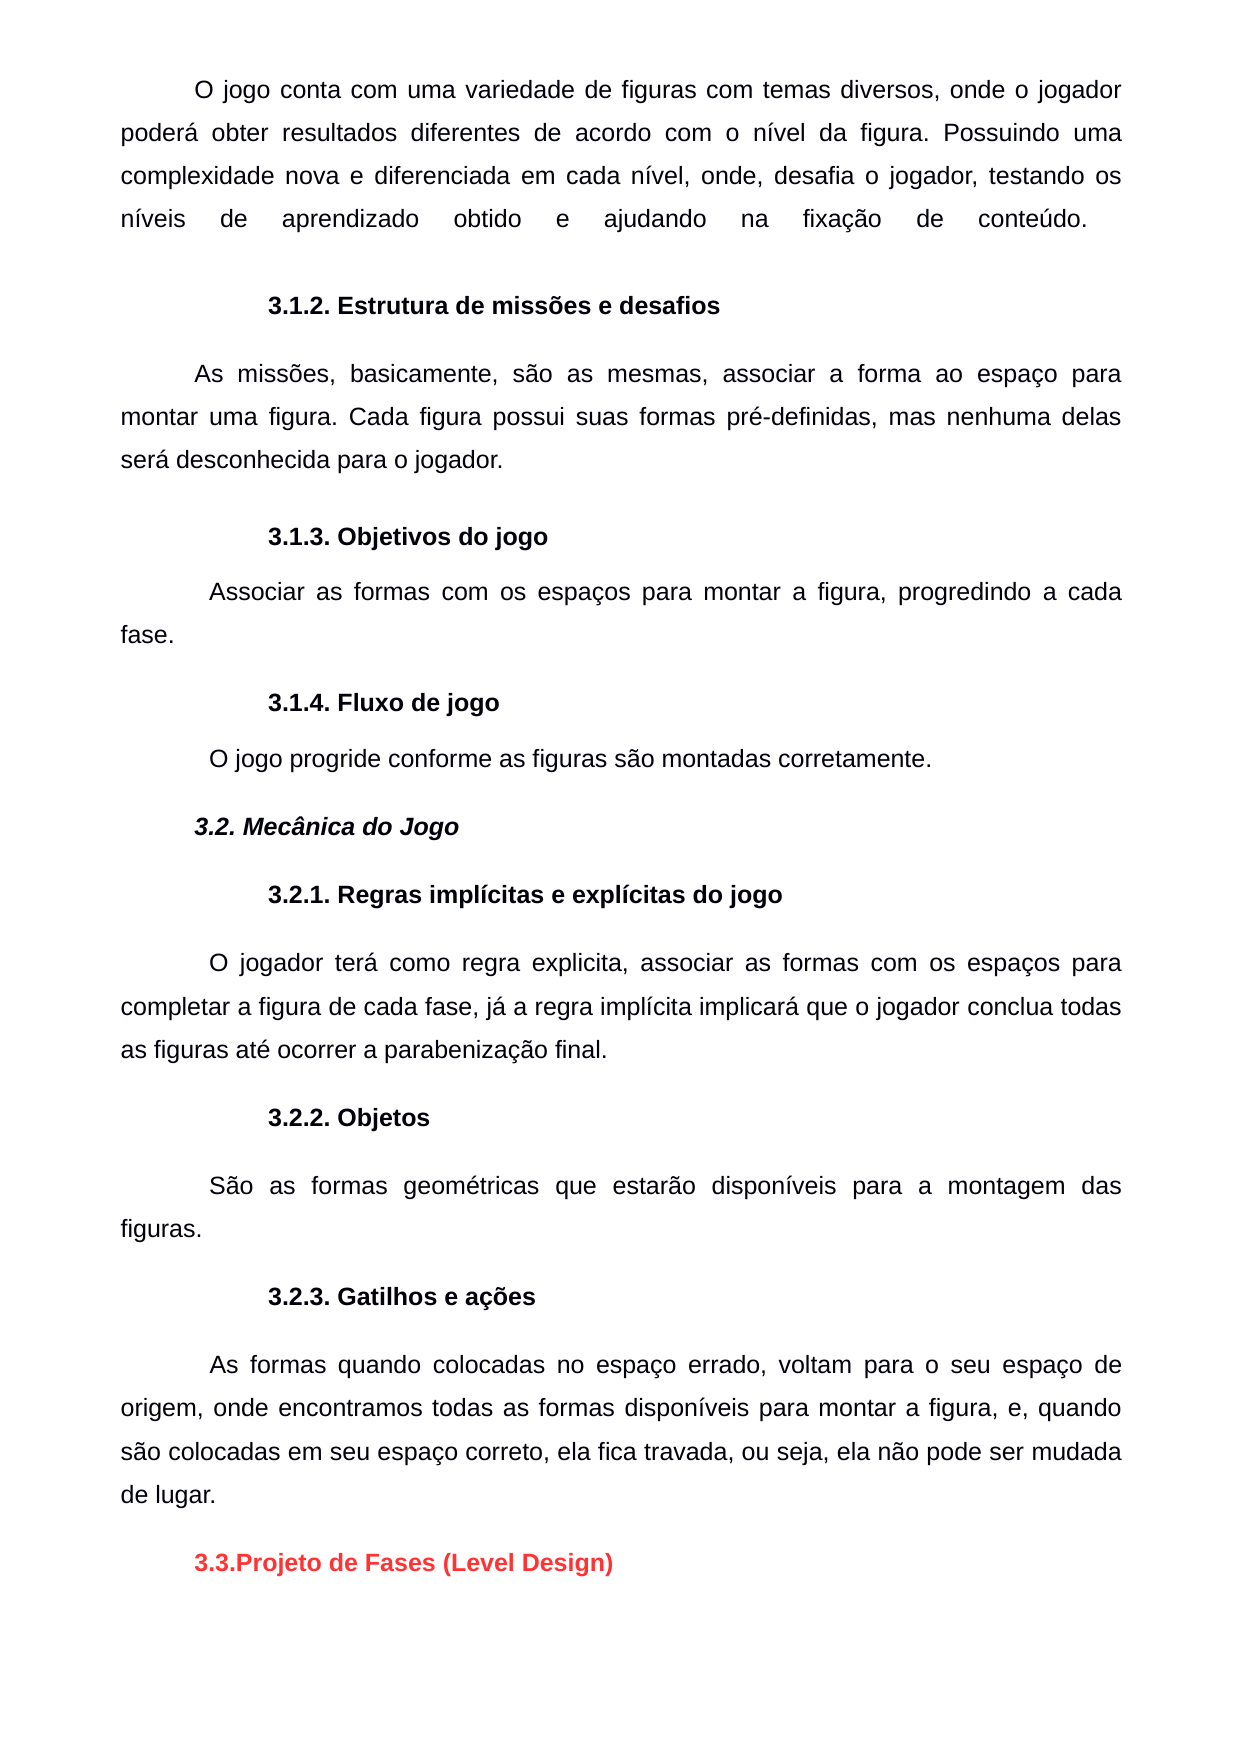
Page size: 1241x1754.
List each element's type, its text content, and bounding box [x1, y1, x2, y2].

subtitle Associar as formas com os espaços para montar a figura, progredindo a cada fase. [120, 577, 1123, 649]
text 3.1.4. Fluxo de jogo [120, 688, 1123, 717]
text 3.2.2. Objetos [120, 1103, 1123, 1131]
text 3.3.Projeto de Fases (Level Design) [120, 1548, 1123, 1576]
text As formas quando colocadas no espaço errado, voltam para o seu espaço de origem, onde encontramos todas as formas disponíveis para montar a figura, e, quando são colocadas em seu espaço correto, ela fica travada, ou seja, ela não pode ser mudada de lugar. [120, 1350, 1123, 1508]
text 3.2. Mecânica do Jogo [120, 812, 1123, 841]
text O jogo conta com uma variedade de figuras com temas diversos, onde o jogador poderá obter resultados diferentes de acordo com o nível da figura. Possuindo uma complexidade nova e diferenciada em cada nível, onde, desafia o jogador, testando os níveis de aprendizado obtido e ajudando na fixação de conteúdo. 3.1.2. Estrutura de missões e desafios [120, 75, 1123, 319]
subtitle 3.1.3. Objetivos do jogo [120, 521, 1123, 550]
text 3.2.3. Gatilhos e ações [120, 1282, 1123, 1311]
text 3.2.1. Regras implícitas e explícitas do jogo [120, 880, 1123, 909]
text As missões, basicamente, são as mesmas, associar a forma ao espaço para montar uma figura. Cada figura possui suas formas pré-definidas, mas nenhuma delas será desconhecida para o jogador. [120, 359, 1123, 474]
subtitle O jogo progride conforme as figuras são montadas corretamente. [120, 744, 1123, 773]
text São as formas geométricas que estarão disponíveis para a montagem das figuras. [120, 1171, 1123, 1243]
text O jogador terá como regra explicita, associar as formas com os espaços para completar a figura de cada fase, já a regra implícita implicará que o jogador conclua todas as figuras até ocorrer a parabenização final. [120, 948, 1123, 1063]
